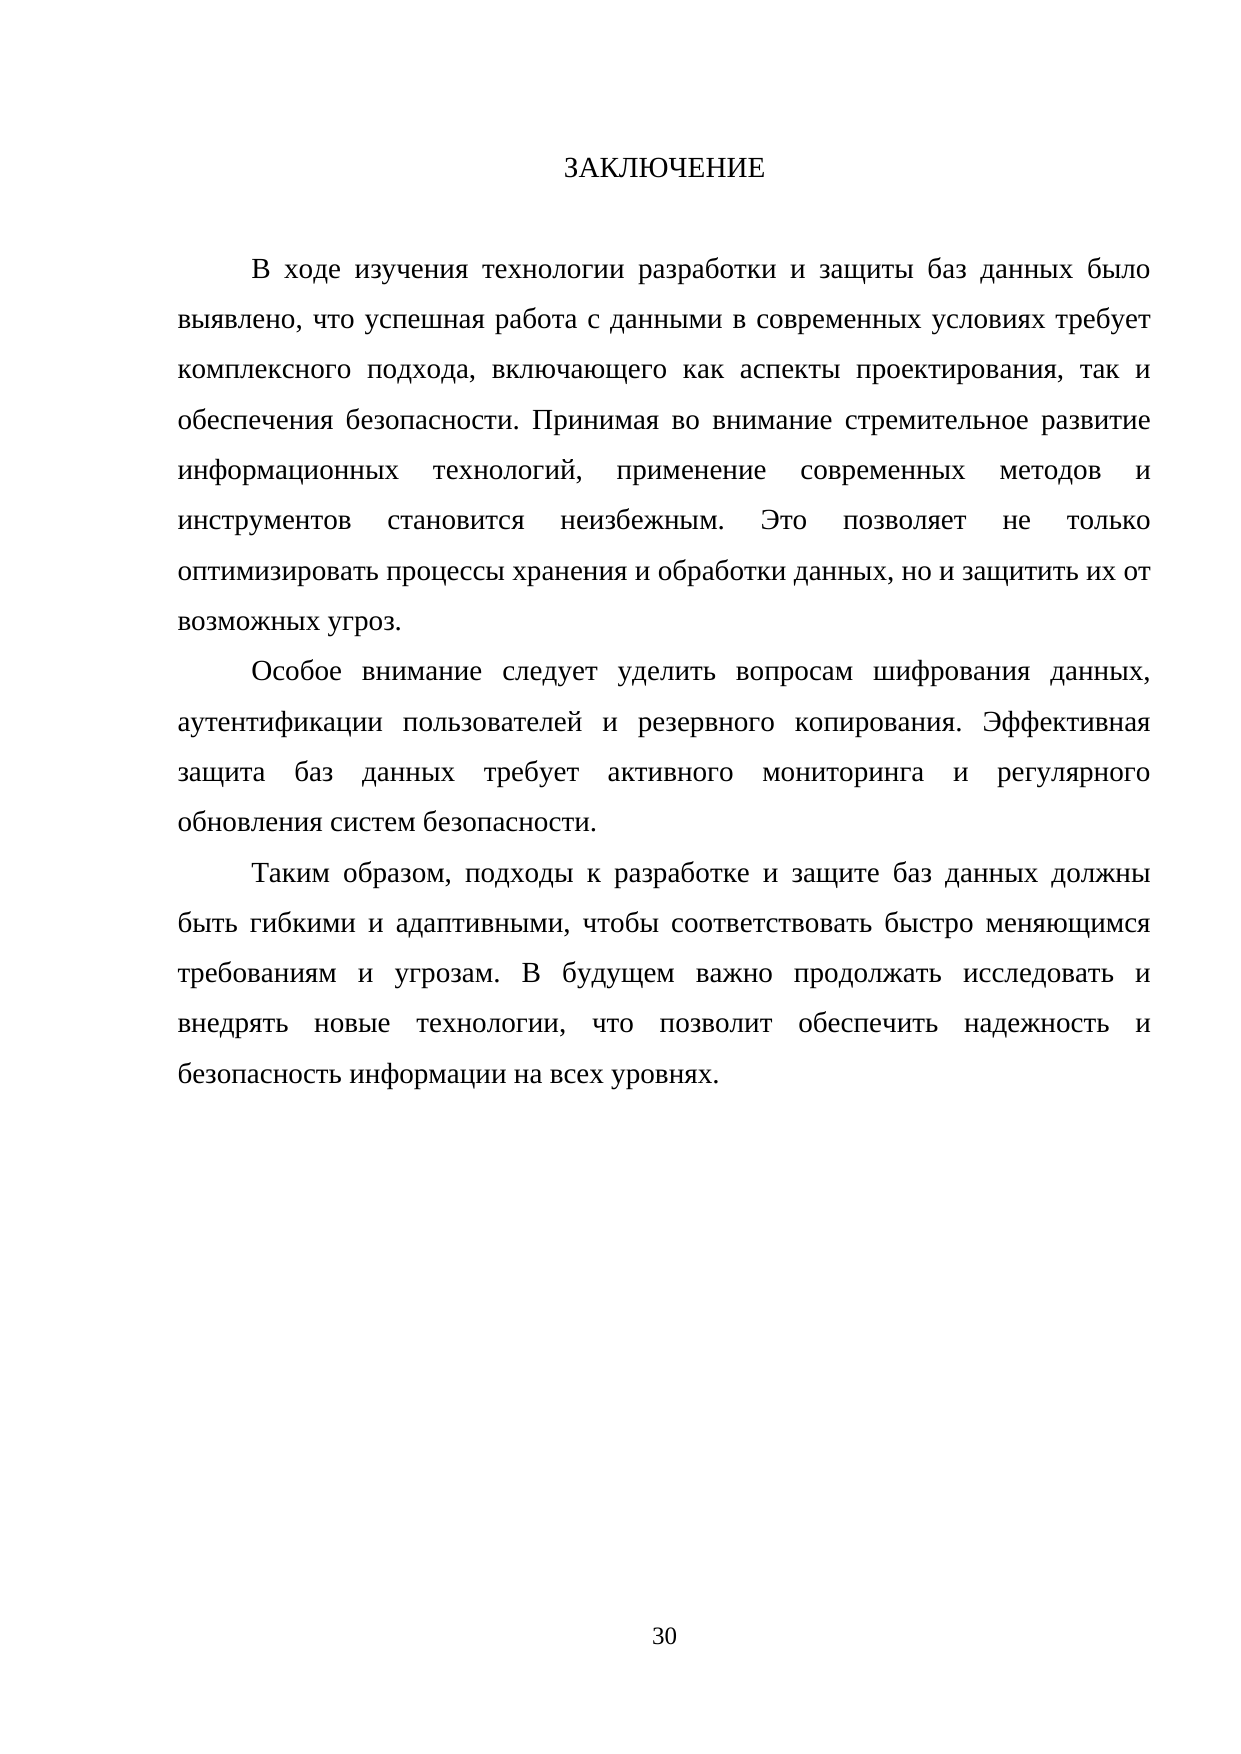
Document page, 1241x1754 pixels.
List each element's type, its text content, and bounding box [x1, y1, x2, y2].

text Особое внимание следует уделить вопросам шифрования данных, аутентификации пользователей и резервного копирования. Эффективная защита баз данных требует активного мониторинга и регулярного обновления систем безопасности. [177, 653, 1152, 838]
subtitle ЗАКЛЮЧЕНИЕ [177, 150, 1152, 184]
text Таким образом, подходы к разработке и защите баз данных должны быть гибкими и адаптивными, чтобы соответствовать быстро меняющимся требованиям и угрозам. В будущем важно продолжать исследовать и внедрять новые технологии, что позволит обеспечить надежность и безопасность информации на всех уровнях. [177, 855, 1152, 1089]
text В ходе изучения технологии разработки и защиты баз данных было выявлено, что успешная работа с данными в современных условиях требует комплексного подхода, включающего как аспекты проектирования, так и обеспечения безопасности. Принимая во внимание стремительное развитие информационных технологий, применение современных методов и инструментов становится неизбежным. Это позволяет не только оптимизировать процессы хранения и обработки данных, но и защитить их от возможных угроз. [177, 251, 1152, 637]
